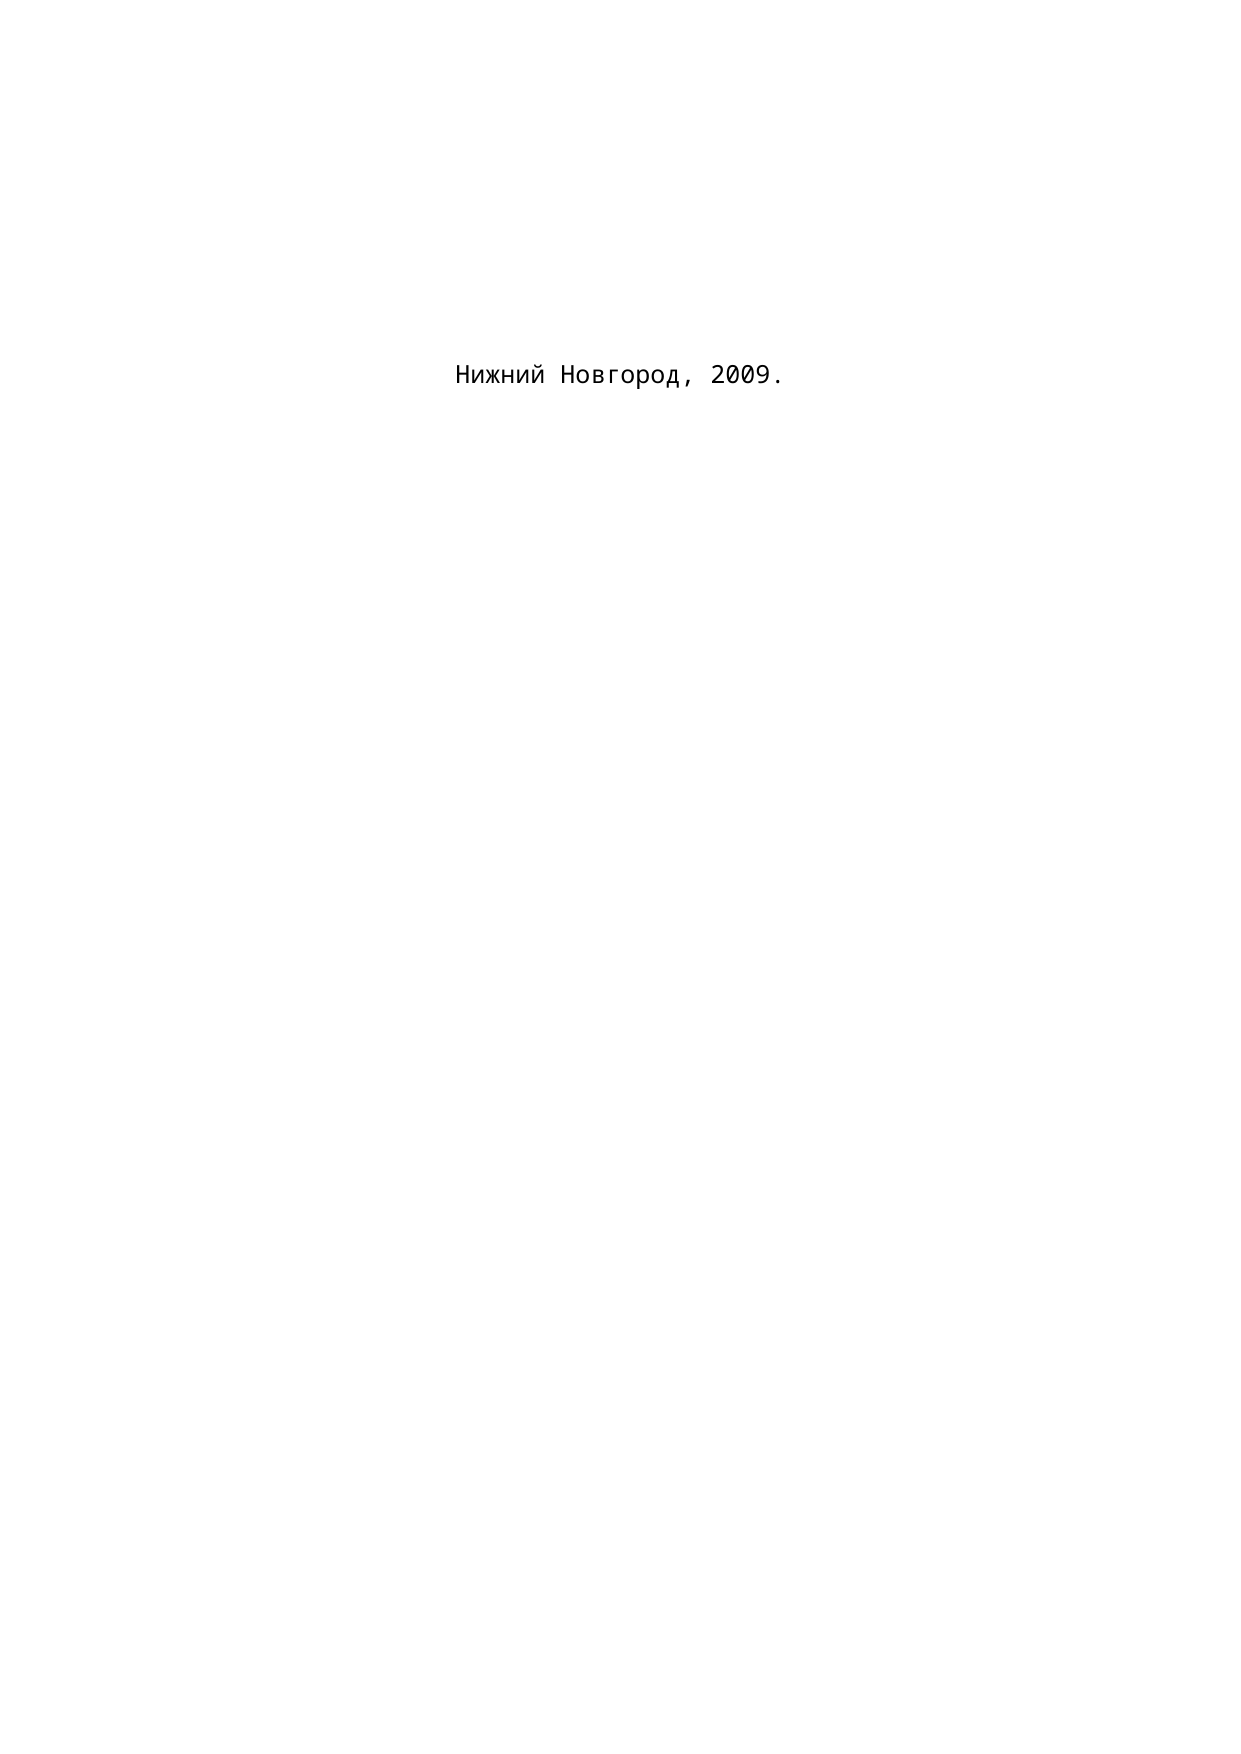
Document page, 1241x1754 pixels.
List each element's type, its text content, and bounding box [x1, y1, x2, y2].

text Нижний Новгород, 2009. [118, 357, 1122, 391]
